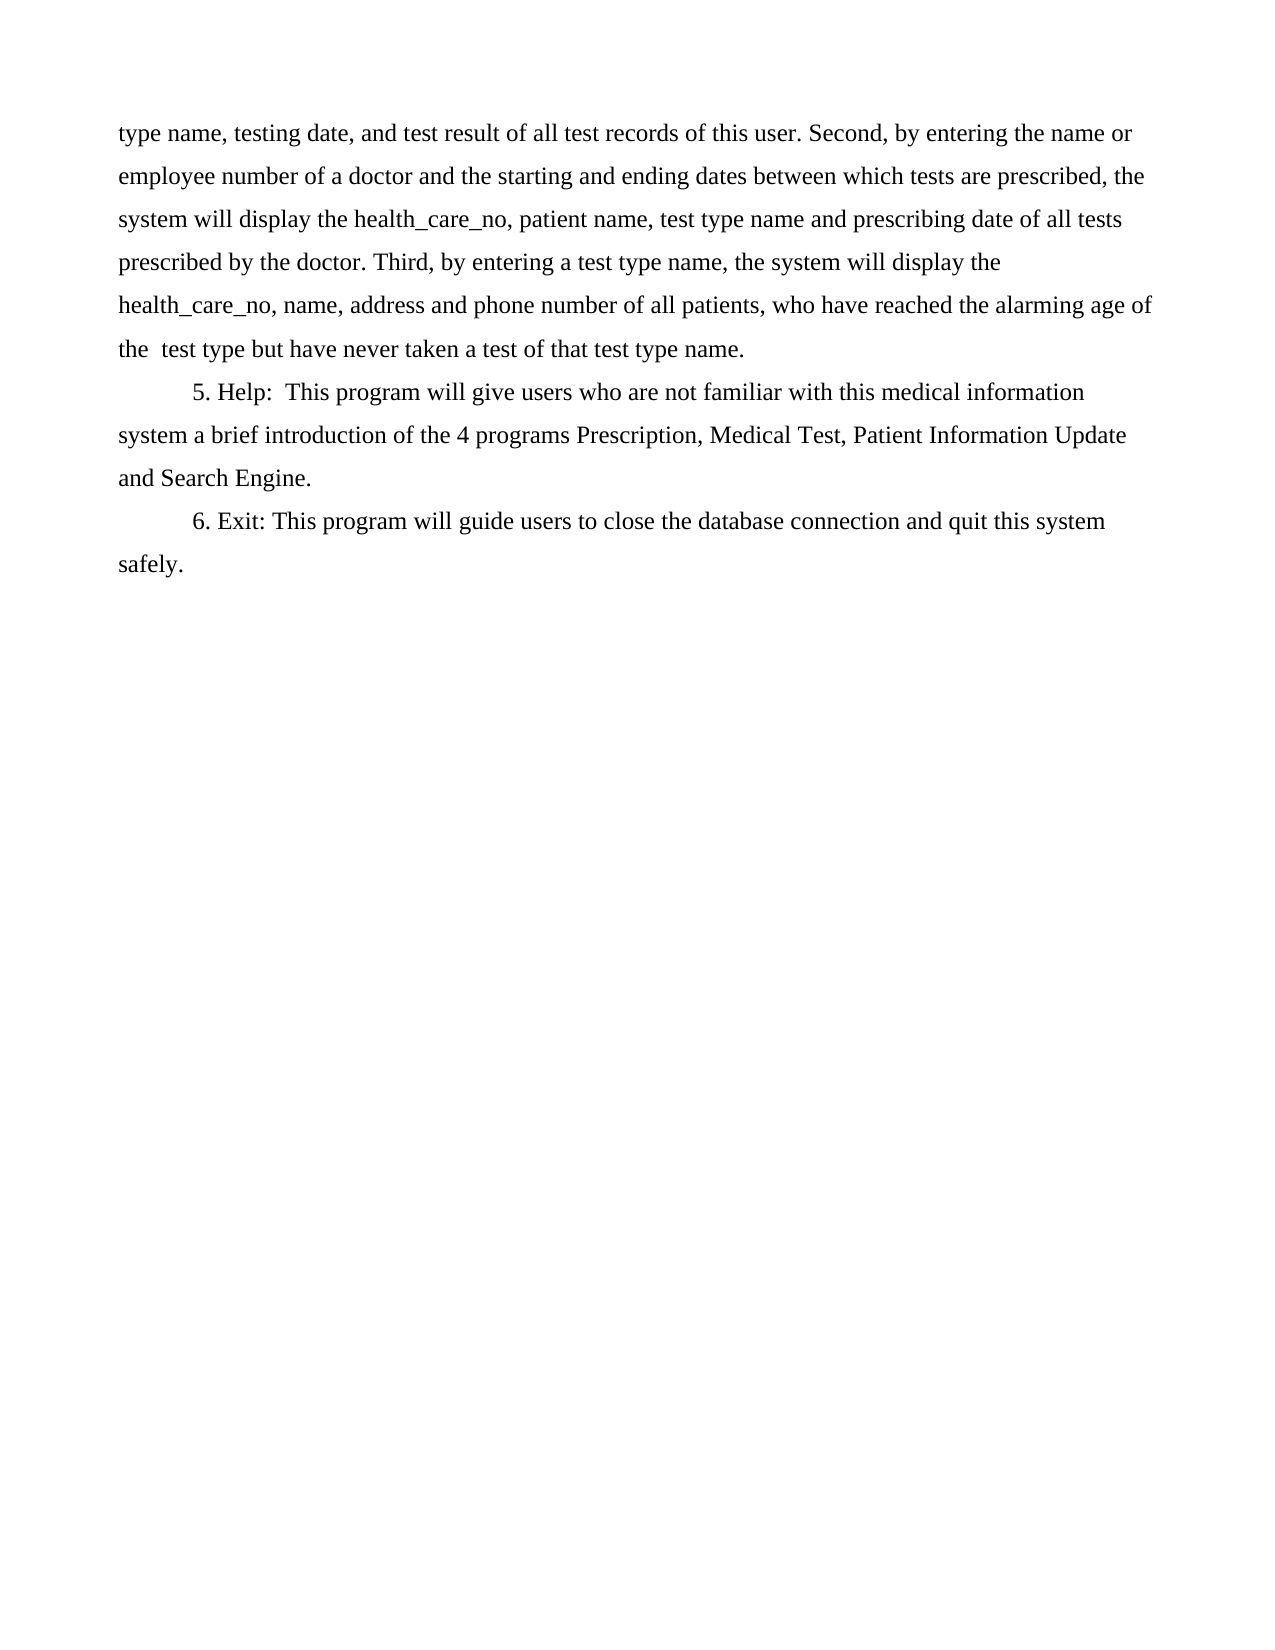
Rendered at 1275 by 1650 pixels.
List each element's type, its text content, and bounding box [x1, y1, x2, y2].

text 5. Help: This program will give users who are not familiar with this medical information system a brief introduction of the 4 programs Prescription, Medical Test, Patient Information Update and Search Engine. [118, 377, 1157, 492]
text 6. Exit: This program will guide users to close the database connection and quit this system safely. [118, 506, 1157, 578]
text type name, testing date, and test result of all test records of this user. Second, by entering the name or employee number of a doctor and the starting and ending dates between which tests are prescribed, the system will display the health_care_no, patient name, test type name and prescribing date of all tests prescribed by the doctor. Third, by entering a test type name, the system will display the health_care_no, name, address and phone number of all patients, who have reached the alarming age of the test type but have never taken a test of that test type name. [118, 118, 1157, 362]
